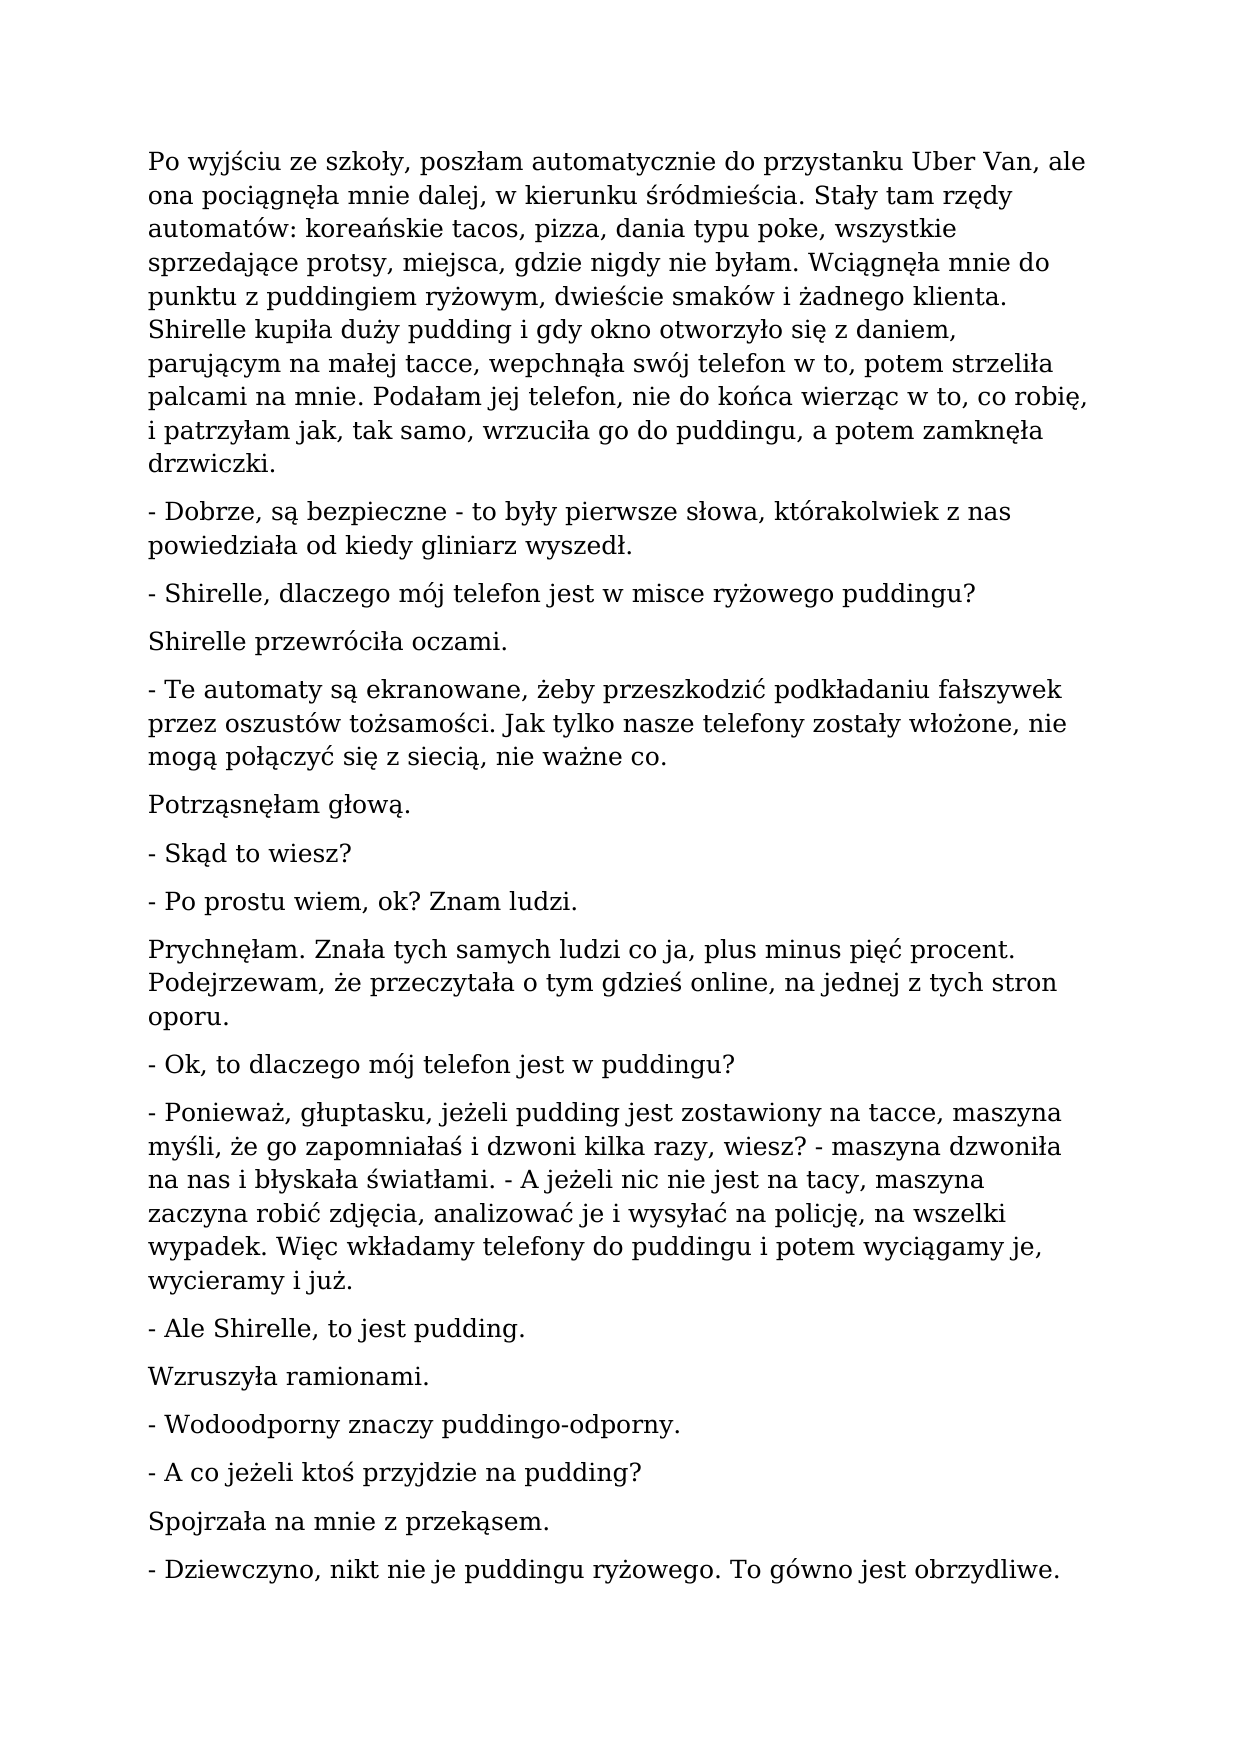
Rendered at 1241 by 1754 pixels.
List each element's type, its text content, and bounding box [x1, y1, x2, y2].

text - Shirelle, dlaczego mój telefon jest w misce ryżowego puddingu? [148, 579, 1093, 608]
text - Skąd to wiesz? [148, 839, 1093, 868]
text - Ponieważ, głuptasku, jeżeli pudding jest zostawiony na tacce, maszyna myśli, że go zapomniałaś i dzwoni kilka razy, wiesz? - maszyna dzwoniła na nas i błyskała światłami. - A jeżeli nic nie jest na tacy, maszyna zaczyna robić zdjęcia, analizować je i wysyłać na policję, na wszelki wypadek. Więc wkładamy telefony do puddingu i potem wyciągamy je, wycieramy i już. [148, 1098, 1093, 1295]
text Po wyjściu ze szkoły, poszłam automatycznie do przystanku Uber Van, ale ona pociągnęła mnie dalej, w kierunku śródmieścia. Stały tam rzędy automatów: koreańskie tacos, pizza, dania typu poke, wszystkie sprzedające protsy, miejsca, gdzie nigdy nie byłam. Wciągnęła mnie do punktu z puddingiem ryżowym, dwieście smaków i żadnego klienta. Shirelle kupiła duży pudding i gdy okno otworzyło się z daniem, parującym na małej tacce, wepchnąła swój telefon w to, potem strzeliła palcami na mnie. Podałam jej telefon, nie do końca wierząc w to, co robię, i patrzyłam jak, tak samo, wrzuciła go do puddingu, a potem zamknęła drzwiczki. [148, 148, 1093, 479]
text - Ok, to dlaczego mój telefon jest w puddingu? [148, 1050, 1093, 1079]
text Wzruszyła ramionami. [148, 1362, 1093, 1392]
text - A co jeżeli ktoś przyjdzie na pudding? [148, 1459, 1093, 1488]
text Spojrzała na mnie z przekąsem. [148, 1507, 1093, 1536]
text - Ale Shirelle, to jest pudding. [148, 1314, 1093, 1343]
text - Dziewczyno, nikt nie je puddingu ryżowego. To gówno jest obrzydliwe. [148, 1555, 1093, 1584]
text Prychnęłam. Znała tych samych ludzi co ja, plus minus pięć procent. Podejrzewam, że przeczytała o tym gdzieś online, na jednej z tych stron oporu. [148, 935, 1093, 1031]
text Shirelle przewróciła oczami. [148, 627, 1093, 657]
text Potrząsnęłam głową. [148, 791, 1093, 820]
text - Te automaty są ekranowane, żeby przeszkodzić podkładaniu fałszywek przez oszustów tożsamości. Jak tylko nasze telefony zostały włożone, nie mogą połączyć się z siecią, nie ważne co. [148, 676, 1093, 772]
text - Wodoodporny znaczy puddingo-odporny. [148, 1411, 1093, 1440]
text - Po prostu wiem, ok? Znam ludzi. [148, 887, 1093, 916]
text - Dobrze, są bezpieczne - to były pierwsze słowa, którakolwiek z nas powiedziała od kiedy gliniarz wyszedł. [148, 498, 1093, 560]
